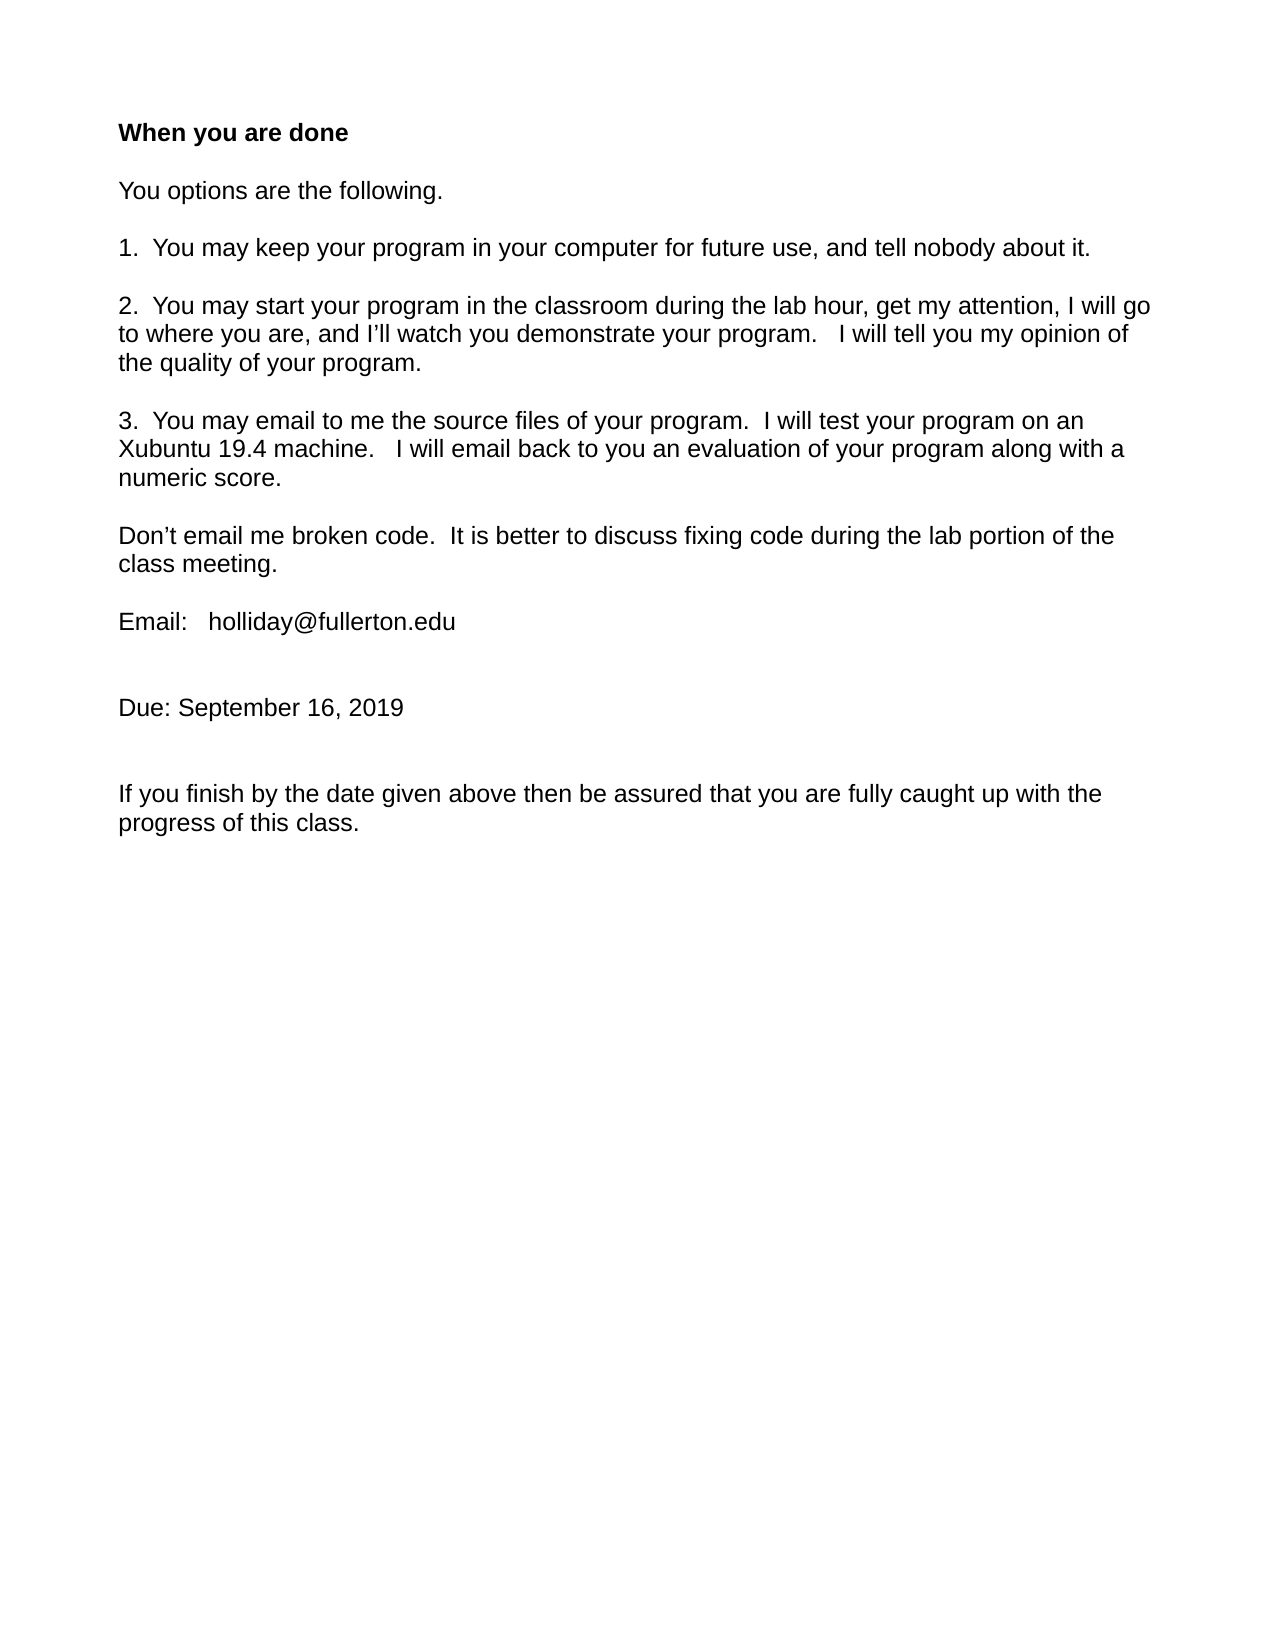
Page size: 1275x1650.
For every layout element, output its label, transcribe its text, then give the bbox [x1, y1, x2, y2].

text If you finish by the date given above then be assured that you are fully caught up with the progress of this class. [118, 779, 1157, 837]
text 2. You may start your program in the classroom during the lab hour, get my attention, I will go to where you are, and I’ll watch you demonstrate your program. I will tell you my opinion of the quality of your program. [118, 291, 1157, 377]
text Email: holliday@fullerton.edu [118, 607, 1157, 636]
text When you are done [118, 118, 1157, 147]
text Don’t email me broken code. It is better to discuss fixing code during the lab portion of the class meeting. [118, 521, 1157, 578]
text Due: September 16, 2019 [118, 693, 1157, 722]
text You options are the following. [118, 176, 1157, 204]
text 1. You may keep your program in your computer for future use, and tell nobody about it. [118, 233, 1157, 262]
text 3. You may email to me the source files of your program. I will test your program on an Xubuntu 19.4 machine. I will email back to you an evaluation of your program along with a numeric score. [118, 406, 1157, 492]
